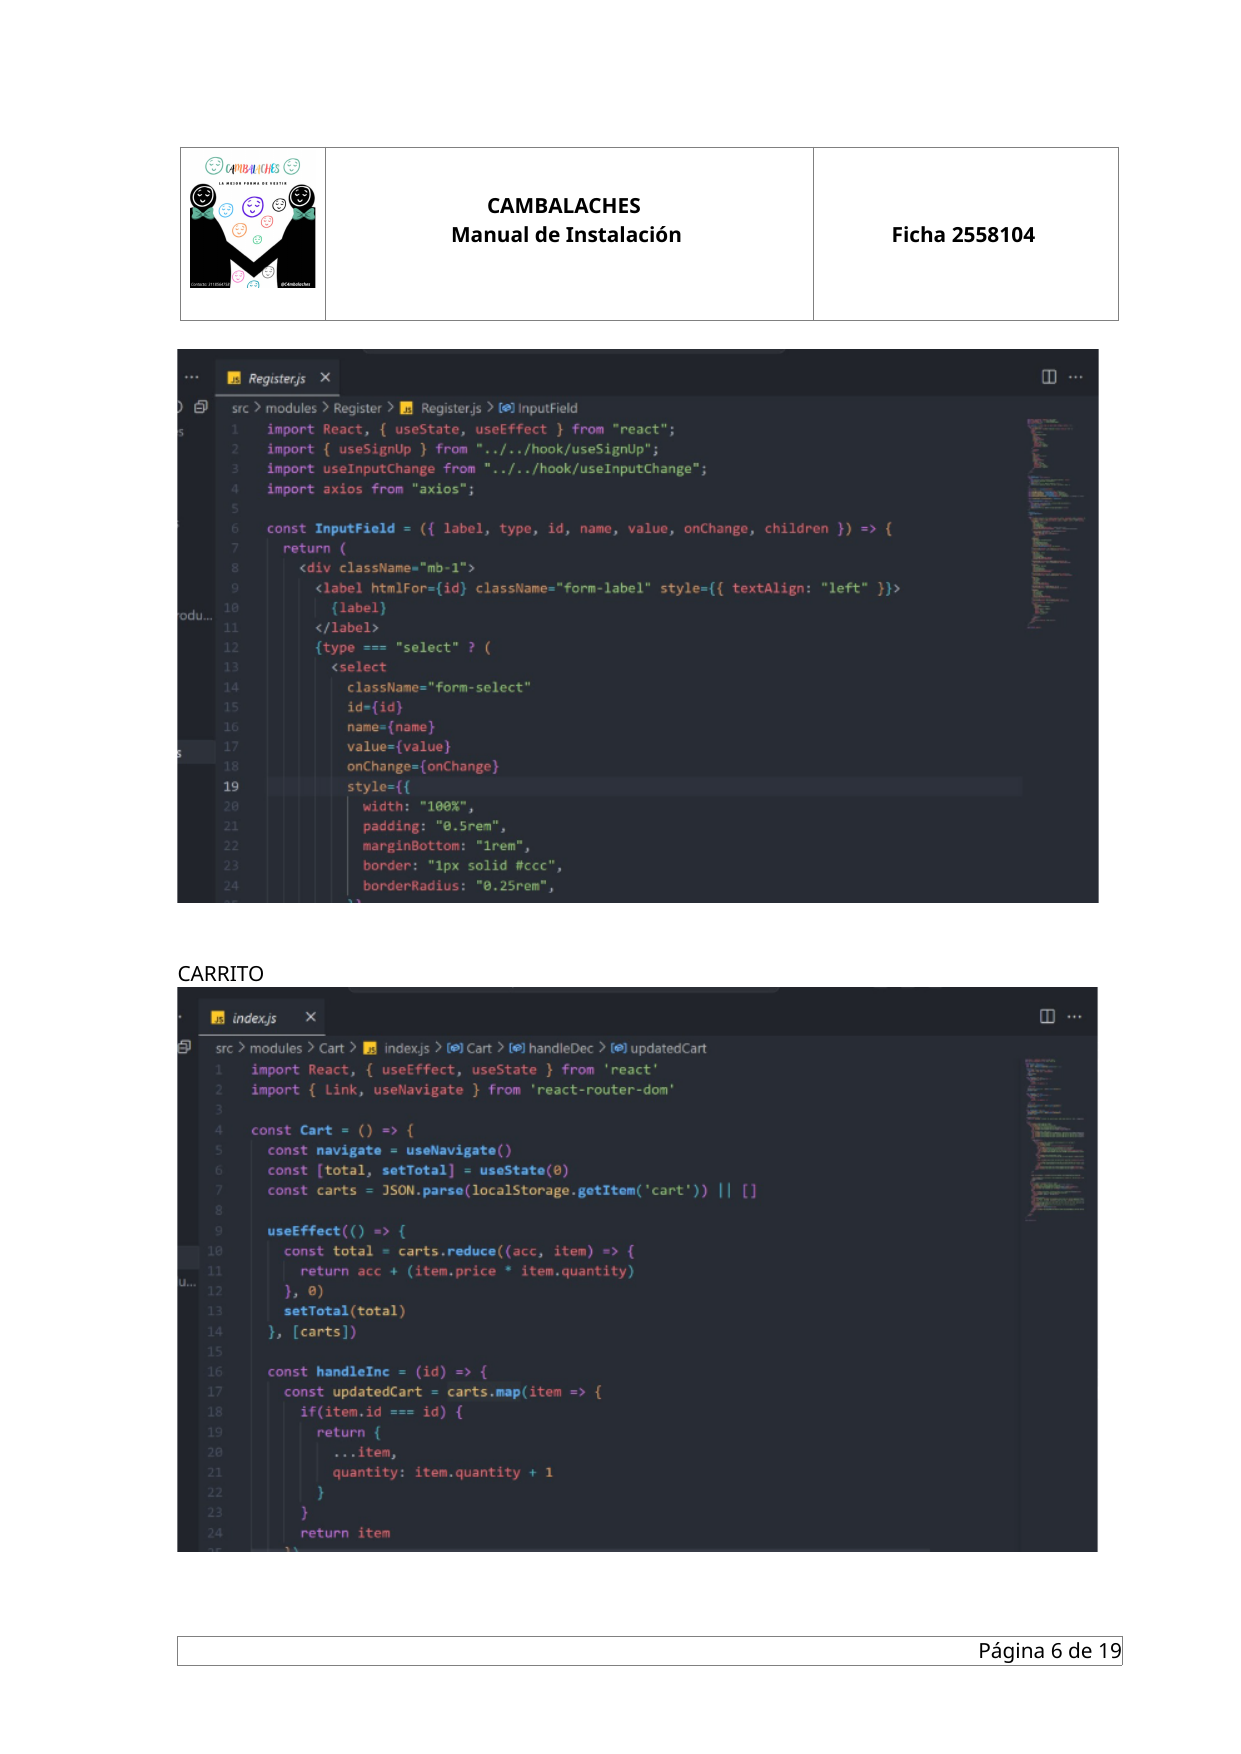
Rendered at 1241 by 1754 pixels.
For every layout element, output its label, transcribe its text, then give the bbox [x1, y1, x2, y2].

text CARRITO [177, 959, 1122, 1608]
text [177, 350, 1122, 931]
